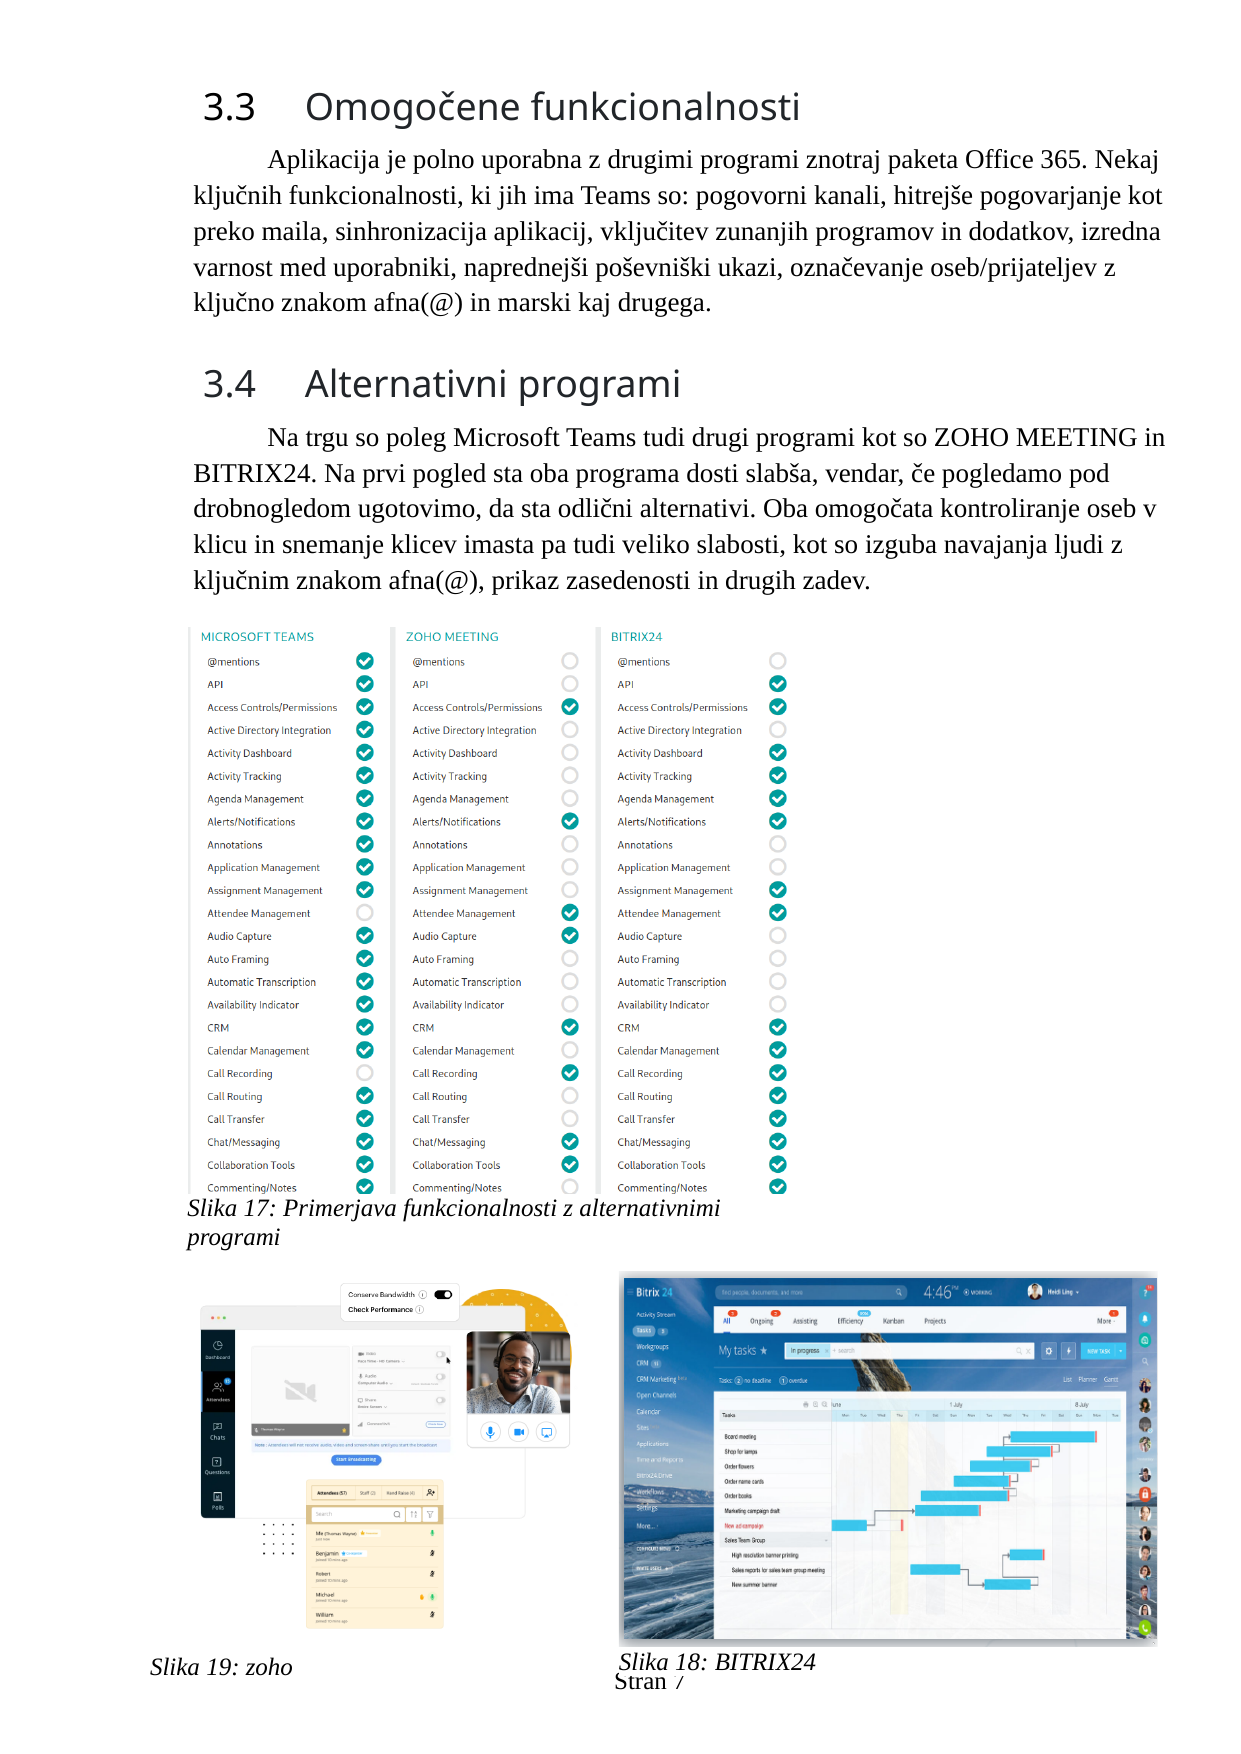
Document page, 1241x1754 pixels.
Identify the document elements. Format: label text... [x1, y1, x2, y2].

picture [149, 1276, 605, 1653]
list Aplikacija je polno uporabna z drugimi programi znotraj paketa Office 365. Nekaj ključnih funkcionalnosti, ki jih ima Teams so: pogovorni kanali, hitrejše pogovarjanje kot preko maila, sinhronizacija aplikacij, vključitev zunanjih programov in dodatkov, izredna varnost med uporabniki, naprednejši poševniški ukazi, označevanje oseb/prijateljev z ključno znakom afna(@) in marski kaj drugega. [156, 143, 1181, 317]
picture [187, 627, 809, 1194]
list Na trgu so poleg Microsoft Teams tudi drugi programi kot so ZOHO MEETING in BITRIX24. Na prvi pogled sta oba programa dosti slabša, vendar, če pogledamo pod drobnogledom ugotovimo, da sta odlični alternativi. Oba omogočata kontroliranje oseb v klicu in snemanje klicev imasta pa tudi veliko slabosti, kot so izguba navajanja ljudi z ključnim znakom afna(@), prikaz zasedenosti in drugih zadev. [156, 421, 1181, 595]
text Slika 17: Primerjava funkcionalnosti z alternativnimi programi [187, 1194, 808, 1251]
text Slika 19: zoho [150, 1653, 605, 1681]
subtitle Omogočene funkcionalnosti [193, 80, 1181, 131]
subtitle Alternativni programi [193, 357, 1181, 408]
picture [618, 1271, 1158, 1647]
text Slika 18: BITRIX24 [619, 1647, 1158, 1676]
